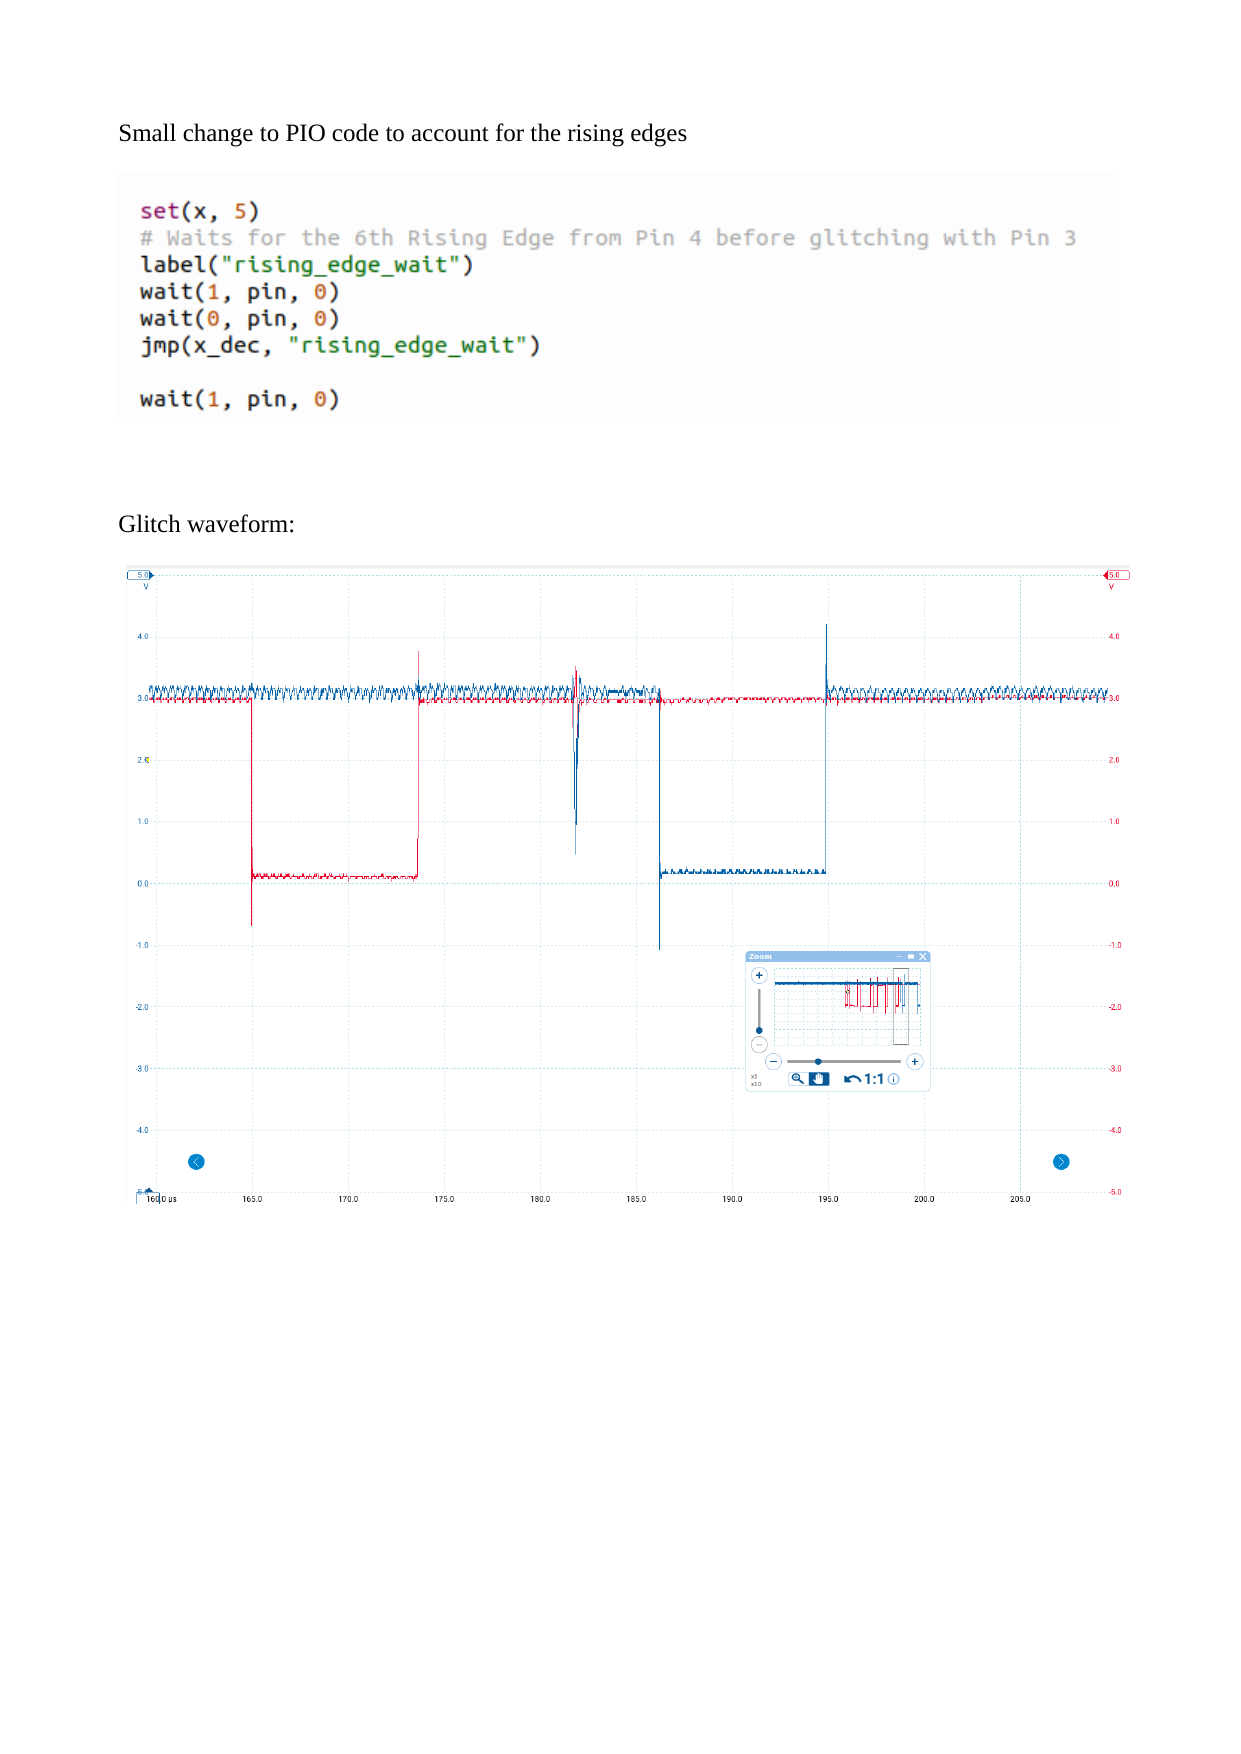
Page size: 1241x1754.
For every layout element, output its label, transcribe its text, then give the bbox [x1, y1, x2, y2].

picture [115, 171, 1119, 423]
picture [126, 565, 1130, 1204]
text Small change to PIO code to account for the rising edges [118, 118, 1122, 147]
text Glitch waveform: [118, 509, 1122, 538]
